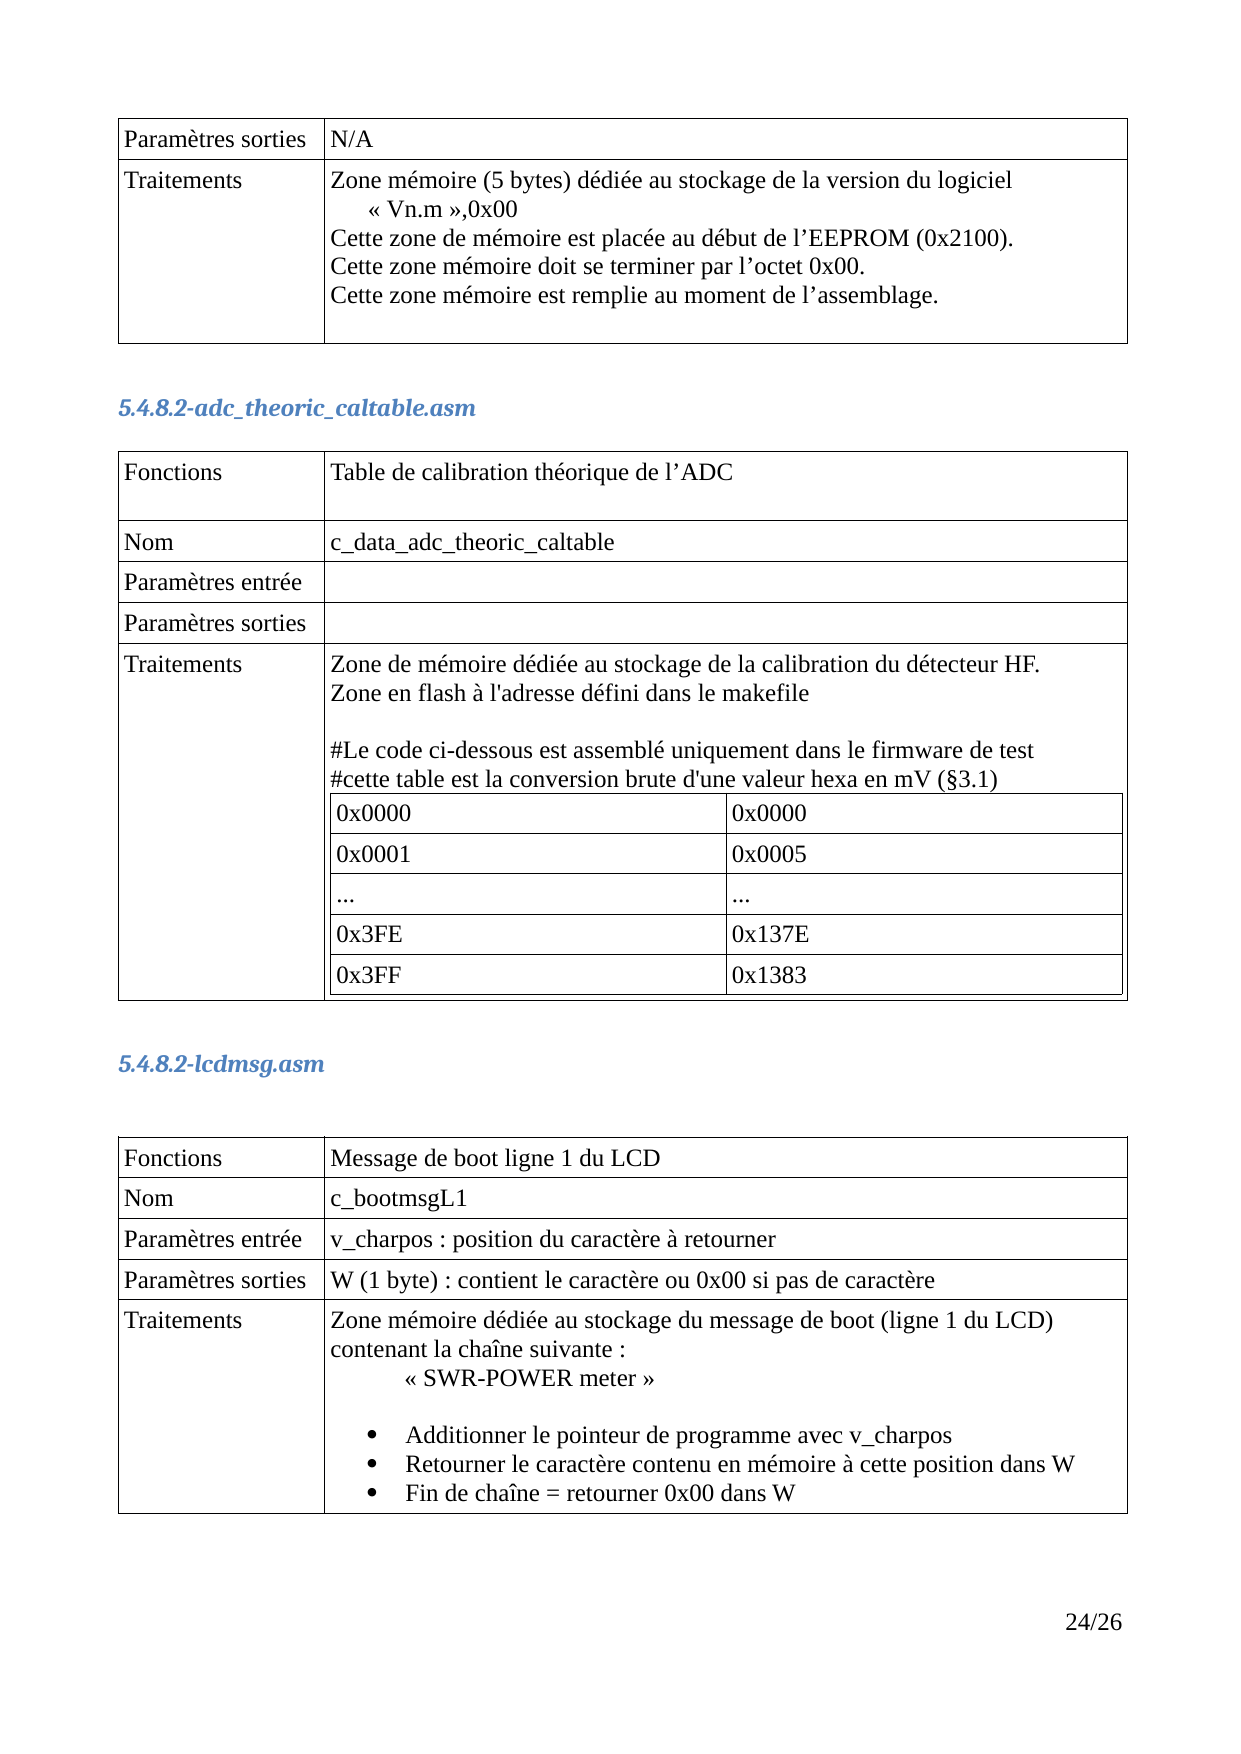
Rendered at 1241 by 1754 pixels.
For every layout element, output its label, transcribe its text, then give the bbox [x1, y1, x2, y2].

table_cell ... [727, 874, 1122, 913]
table_cell Zone mémoire dédiée au stockage du message de boot (ligne 1 du LCD) contenant la chaîne suivante : « SWR-POWER meter » Additionner le pointeur de programme avec v_charpos Retourner le caractère contenu en mémoire à cette position dans W Fin de chaîne = retourner 0x00 dans W [325, 1300, 1127, 1513]
table_cell v_charpos : position du caractère à retourner [325, 1219, 1127, 1259]
table_header Table de calibration théorique de l’ADC [325, 452, 1127, 520]
table_cell W (1 byte) : contient le caractère ou 0x00 si pas de caractère [325, 1260, 1127, 1299]
subtitle 5.4.8.2-adc_theoric_caltable.asm [118, 393, 1122, 422]
table_header Message de boot ligne 1 du LCD [325, 1138, 1127, 1177]
table_cell Nom [119, 1178, 324, 1218]
table_cell 0x3FE [331, 915, 726, 954]
table_cell Nom [119, 521, 324, 561]
table_header Fonctions [119, 452, 324, 520]
table_cell 0x3FF [331, 955, 726, 994]
table_cell Paramètres sorties [119, 1260, 324, 1299]
table_header 0x0000 [727, 794, 1122, 833]
table_cell 0x1383 [727, 955, 1122, 994]
table_header 0x0000 [331, 794, 726, 833]
table_cell Traitements [119, 1300, 324, 1513]
table_header Fonctions [119, 1138, 324, 1177]
table_cell Paramètres entrée [119, 562, 324, 602]
table_cell 0x137E [727, 915, 1122, 954]
table_cell Traitements [119, 644, 324, 1000]
table_cell 0x0005 [727, 834, 1122, 873]
table_cell N/A [325, 119, 1127, 159]
table_cell Traitements [119, 160, 324, 343]
table_cell c_bootmsgL1 [325, 1178, 1127, 1218]
table_cell ... [331, 874, 726, 913]
table_cell [325, 562, 1127, 602]
table_cell Zone de mémoire dédiée au stockage de la calibration du détecteur HF. Zone en flash à l'adresse défini dans le makefile #Le code ci-dessous est assemblé uniquement dans le firmware de test #cette table est la conversion brute d'une valeur hexa en mV (§3.1) [325, 644, 1127, 1000]
table_cell [325, 603, 1127, 643]
subtitle 5.4.8.2-lcdmsg.asm [118, 1050, 1122, 1079]
table_cell 0x0001 [331, 834, 726, 873]
table_cell Paramètres entrée [119, 1219, 324, 1259]
table_cell Paramètres sorties [119, 603, 324, 643]
table_cell c_data_adc_theoric_caltable [325, 521, 1127, 561]
table_cell Paramètres sorties [119, 119, 324, 159]
table_cell Zone mémoire (5 bytes) dédiée au stockage de la version du logiciel « Vn.m »,0x00 Cette zone de mémoire est placée au début de l’EEPROM (0x2100). Cette zone mémoire doit se terminer par l’octet 0x00. Cette zone mémoire est remplie au moment de l’assemblage. [325, 160, 1127, 343]
